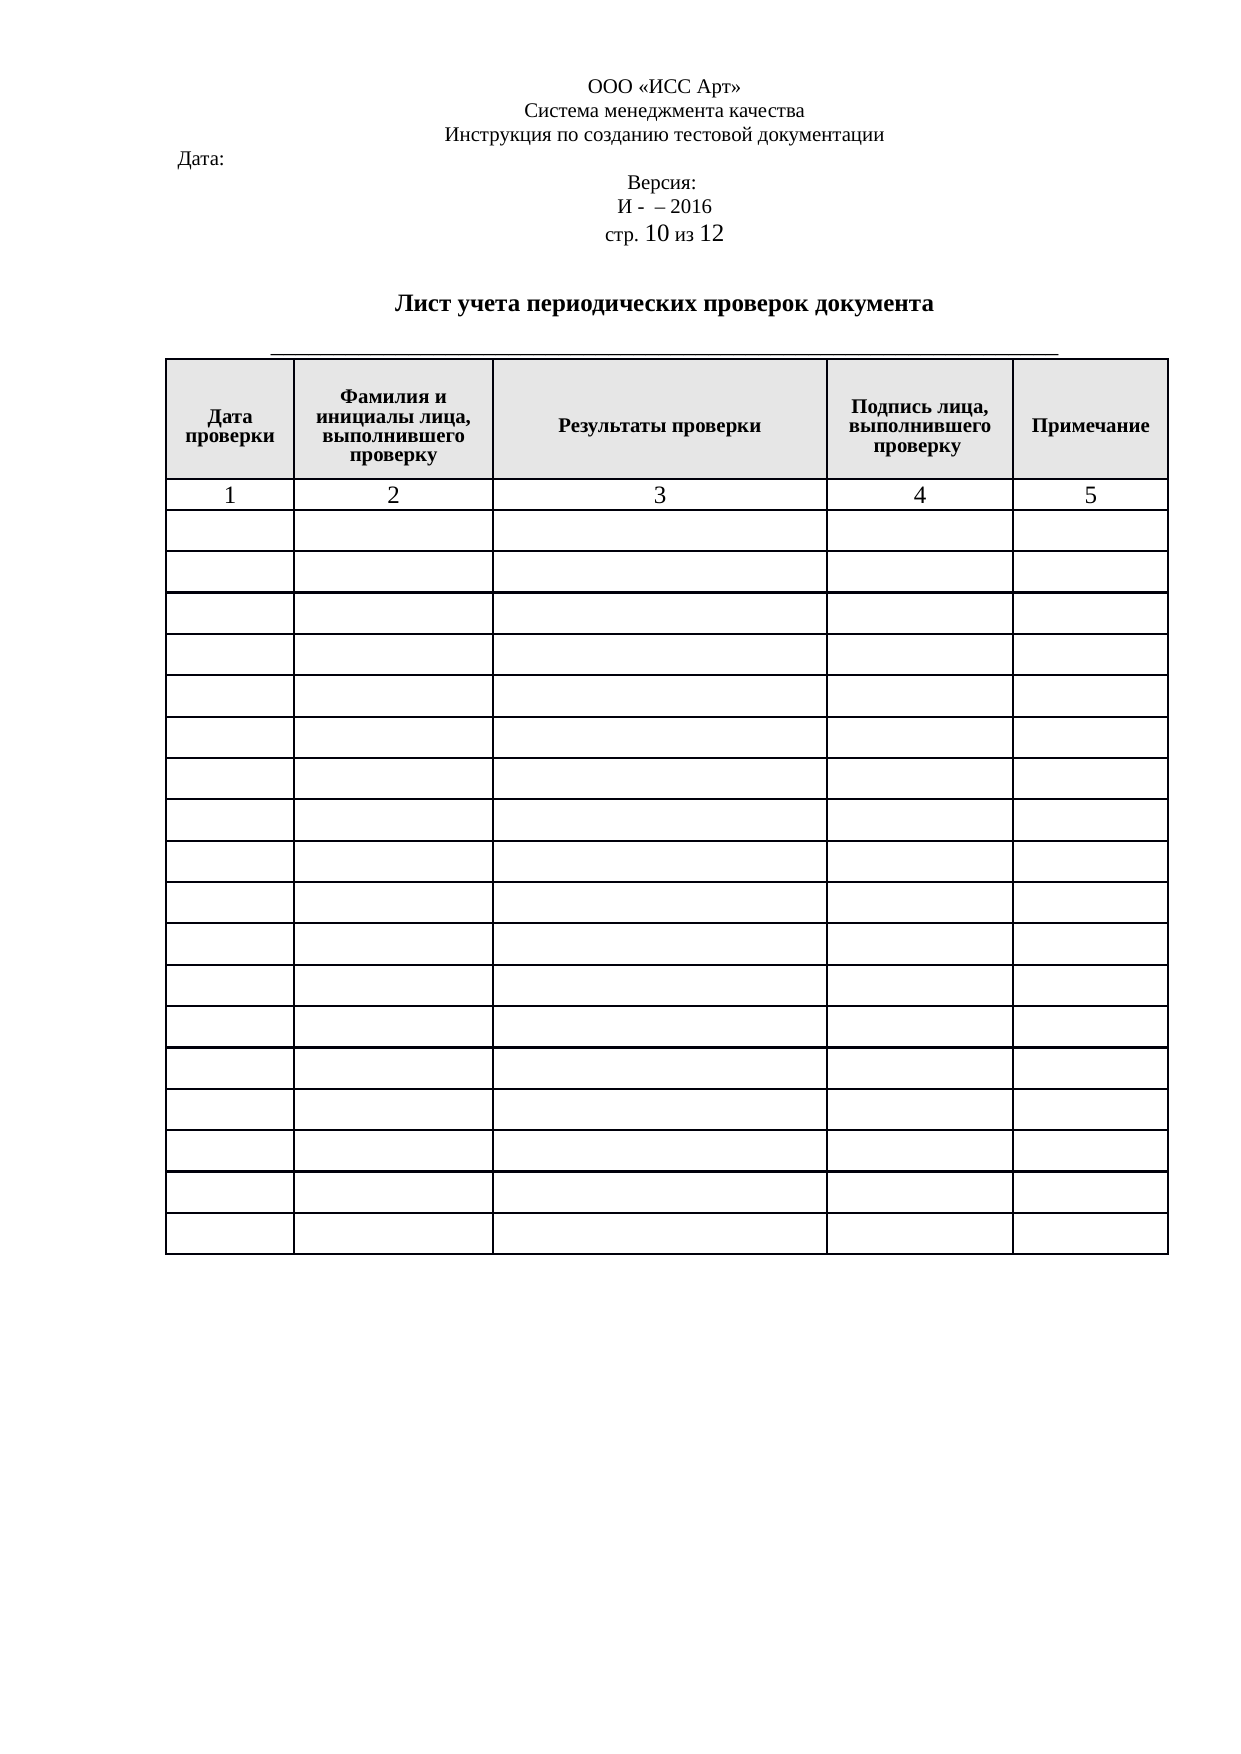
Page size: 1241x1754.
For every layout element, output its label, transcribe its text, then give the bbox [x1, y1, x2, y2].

table_cell [167, 1007, 293, 1046]
table_header Результаты проверки [494, 360, 826, 478]
table_cell [828, 676, 1012, 716]
table_cell [494, 1049, 826, 1088]
table_cell [295, 1007, 492, 1046]
table_cell [295, 635, 492, 674]
table_cell [295, 883, 492, 922]
table_cell [1014, 883, 1167, 922]
table_cell [295, 1131, 492, 1170]
table_cell [494, 759, 826, 798]
table_cell [167, 1173, 293, 1212]
table_cell [494, 1173, 826, 1212]
table_cell 4 [828, 480, 1012, 509]
table_cell [295, 1173, 492, 1212]
table_cell [295, 966, 492, 1005]
table_cell [1014, 635, 1167, 674]
table_cell [494, 966, 826, 1005]
table_cell [494, 800, 826, 839]
table_cell [167, 924, 293, 964]
table_cell [494, 718, 826, 757]
table_cell [1014, 1214, 1167, 1253]
table_cell [295, 552, 492, 591]
table_cell [167, 594, 293, 633]
text _______________________________________________________________ [177, 329, 1152, 358]
table_cell 5 [1014, 480, 1167, 509]
table_cell [1014, 1131, 1167, 1170]
table_cell [828, 842, 1012, 881]
table_cell [494, 676, 826, 716]
table_cell [167, 883, 293, 922]
table_cell [1014, 924, 1167, 964]
table_cell [295, 1214, 492, 1253]
table_cell [494, 1131, 826, 1170]
table_cell 3 [494, 480, 826, 509]
table_cell [1014, 594, 1167, 633]
table_header Дата проверки [167, 360, 293, 478]
table_cell [828, 718, 1012, 757]
table_cell [494, 1090, 826, 1129]
table_cell [167, 1049, 293, 1088]
table_cell [167, 1131, 293, 1170]
table_cell [1014, 759, 1167, 798]
table_cell [167, 759, 293, 798]
table_cell [828, 1007, 1012, 1046]
table_cell [167, 511, 293, 550]
table_cell [494, 1007, 826, 1046]
table_cell [828, 1214, 1012, 1253]
table_cell [828, 883, 1012, 922]
table_cell [828, 1173, 1012, 1212]
table_header Подпись лица, выполнившего проверку [828, 360, 1012, 478]
table_cell [167, 800, 293, 839]
table_header Фамилия и инициалы лица, выполнившего проверку [295, 360, 492, 478]
table_cell [494, 1214, 826, 1253]
table_cell [295, 759, 492, 798]
table_cell [167, 1090, 293, 1129]
table_cell [494, 842, 826, 881]
table_cell [295, 924, 492, 964]
table_cell [1014, 552, 1167, 591]
table_cell [494, 552, 826, 591]
table_cell [295, 676, 492, 716]
table_cell [295, 511, 492, 550]
table_cell 2 [295, 480, 492, 509]
table_cell [828, 966, 1012, 1005]
table_cell [828, 552, 1012, 591]
table_cell [1014, 676, 1167, 716]
table_cell [828, 635, 1012, 674]
table_cell [167, 635, 293, 674]
table_cell 1 [167, 480, 293, 509]
table_cell [1014, 842, 1167, 881]
table_cell [1014, 966, 1167, 1005]
table_cell [167, 1214, 293, 1253]
table_cell [828, 759, 1012, 798]
table_header Примечание [1014, 360, 1167, 478]
table_cell [167, 718, 293, 757]
table_cell [828, 511, 1012, 550]
table_cell [1014, 511, 1167, 550]
table_cell [1014, 718, 1167, 757]
table_cell [167, 676, 293, 716]
table_cell [494, 924, 826, 964]
table_cell [828, 924, 1012, 964]
table_cell [1014, 1049, 1167, 1088]
table_cell [1014, 800, 1167, 839]
table_cell [295, 1090, 492, 1129]
table_cell [494, 594, 826, 633]
table_cell [494, 883, 826, 922]
table_cell [1014, 1090, 1167, 1129]
table_cell [167, 552, 293, 591]
table_cell [828, 1049, 1012, 1088]
table_cell [1014, 1173, 1167, 1212]
table_cell [295, 1049, 492, 1088]
table_cell [494, 511, 826, 550]
table_cell [828, 800, 1012, 839]
table_cell [828, 1131, 1012, 1170]
table_cell [295, 594, 492, 633]
table_cell [167, 842, 293, 881]
text Лист учета периодических проверок документа [177, 288, 1152, 317]
table_cell [494, 635, 826, 674]
table_cell [295, 800, 492, 839]
table_cell [828, 594, 1012, 633]
table_cell [295, 718, 492, 757]
table_cell [167, 966, 293, 1005]
table_cell [295, 842, 492, 881]
table_cell [1014, 1007, 1167, 1046]
table_cell [828, 1090, 1012, 1129]
